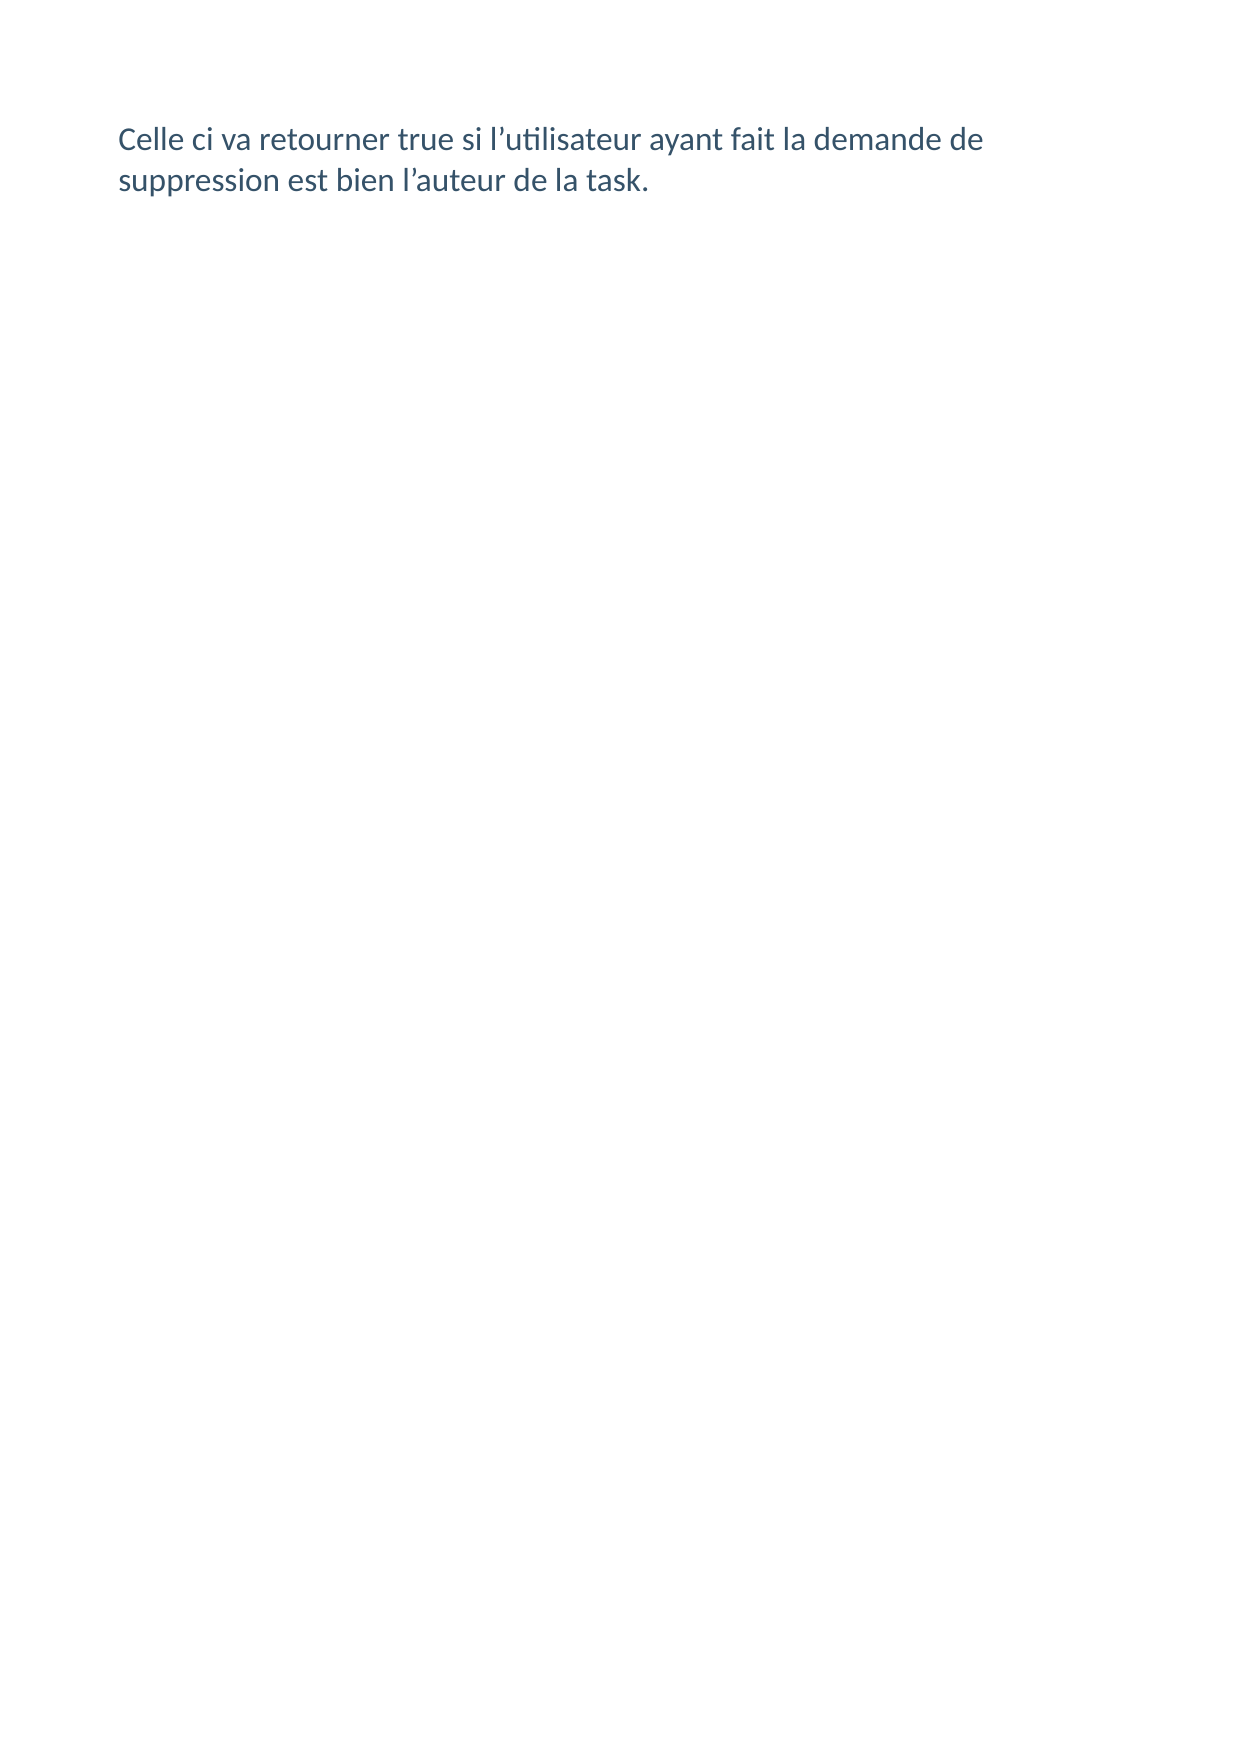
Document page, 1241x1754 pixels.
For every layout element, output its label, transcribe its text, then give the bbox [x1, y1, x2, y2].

text Celle ci va retourner true si l’utilisateur ayant fait la demande de suppression est bien l’auteur de la task. [118, 118, 1122, 199]
